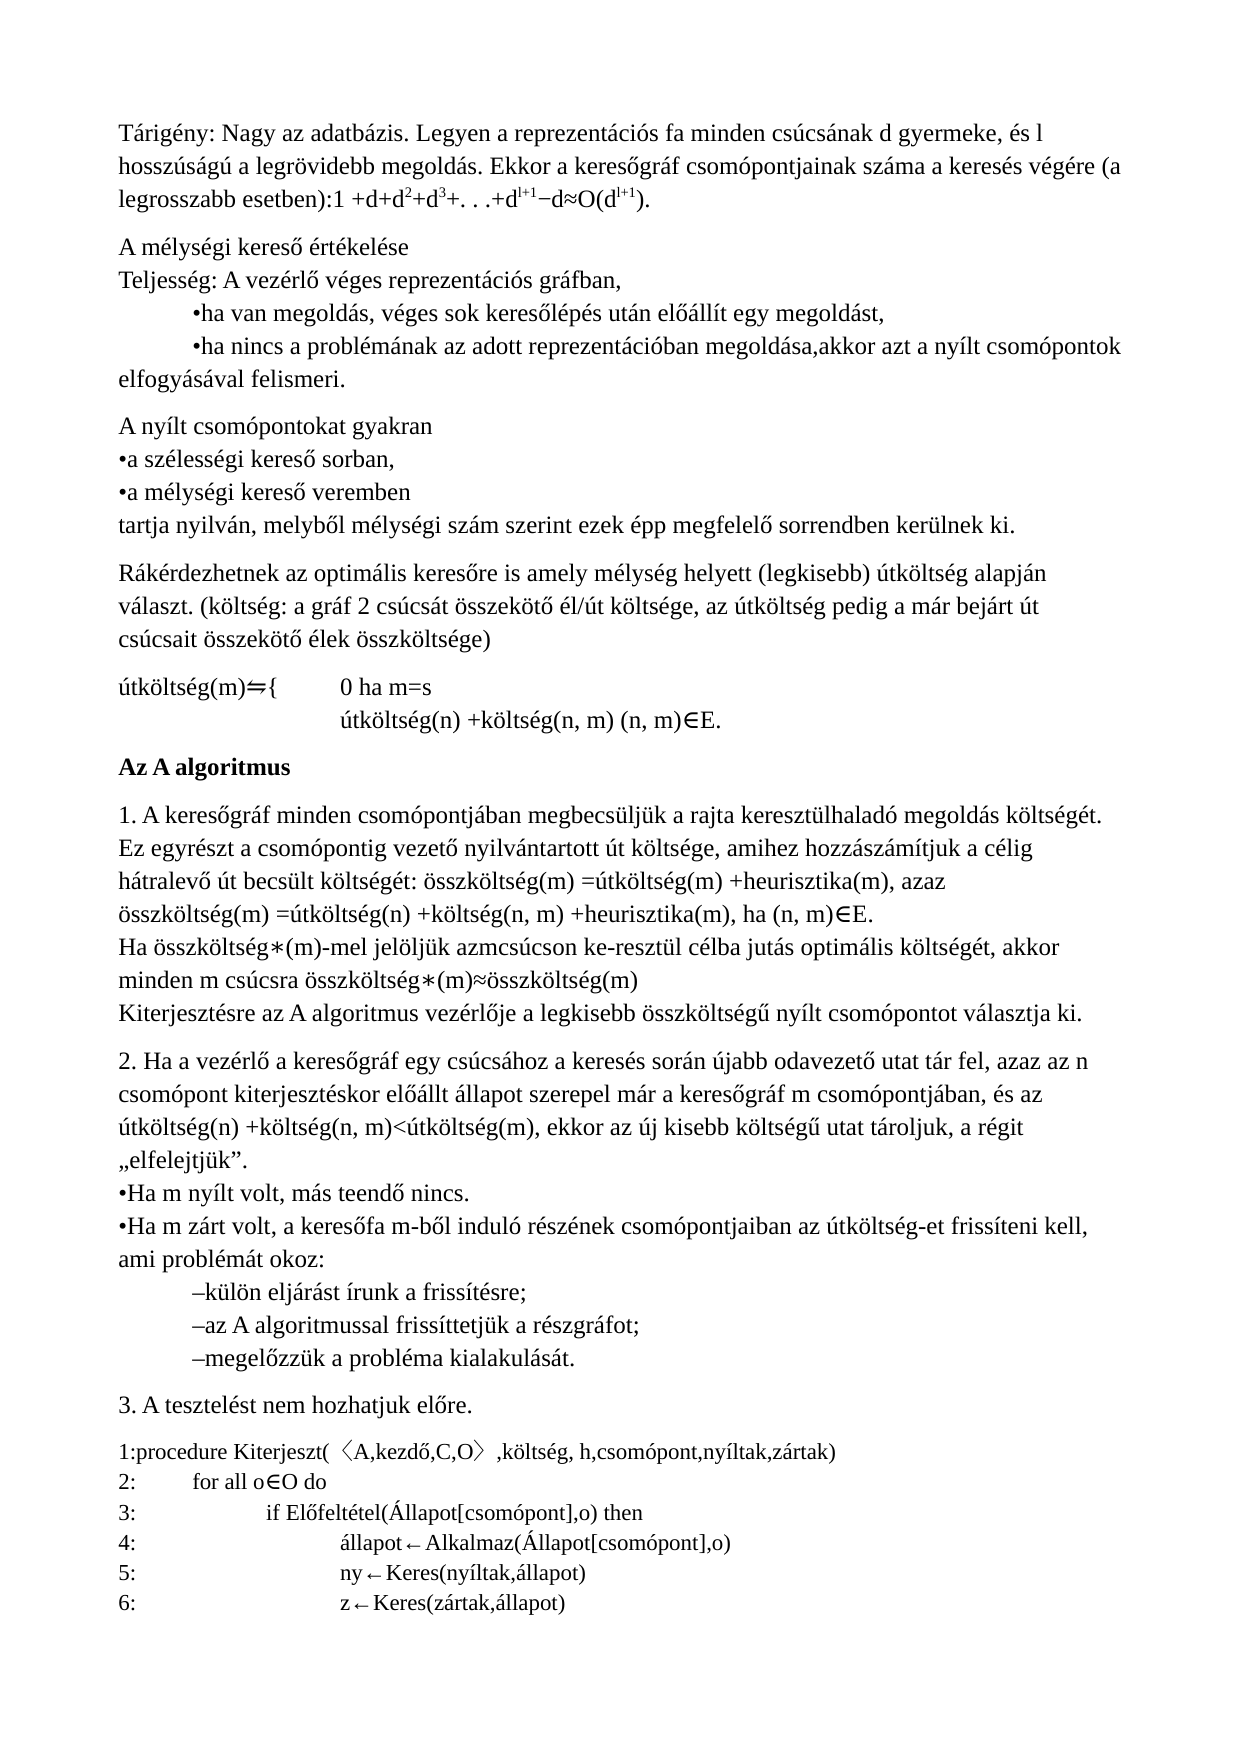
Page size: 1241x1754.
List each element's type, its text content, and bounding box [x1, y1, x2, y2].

text 3. A tesztelést nem hozhatjuk előre. [118, 1391, 1122, 1419]
text A nyílt csomópontokat gyakran •a szélességi kereső sorban, •a mélységi kereső veremben tartja nyilván, melyből mélységi szám szerint ezek épp megfelelő sorrendben kerülnek ki. [118, 411, 1122, 539]
text A mélységi kereső értékelése Teljesség: A vezérlő véges reprezentációs gráfban, •ha van megoldás, véges sok keresőlépés után előállít egy megoldást, •ha nincs a problémának az adott reprezentációban megoldása,akkor azt a nyílt csomópontok elfogyásával felismeri. [118, 232, 1122, 393]
text Rákérdezhetnek az optimális keresőre is amely mélység helyett (legkisebb) útköltség alapján választ. (költség: a gráf 2 csúcsát összekötő él/út költsége, az útköltség pedig a már bejárt út csúcsait összekötő élek összköltsége) [118, 558, 1122, 653]
text 1. A keresőgráf minden csomópontjában megbecsüljük a rajta keresztülhaladó megoldás költségét. Ez egyrészt a csomópontig vezető nyilvántartott út költsége, amihez hozzászámítjuk a célig hátralevő út becsült költségét: összköltség(m) =útköltség(m) +heurisztika(m), azaz összköltség(m) =útköltség(n) +költség(n, m) +heurisztika(m), ha (n, m)∈E. Ha összköltség∗(m)-mel jelöljük azmcsúcson ke-resztül célba jutás optimális költségét, akkor minden m csúcsra összköltség∗(m)≈összköltség(m) Kiterjesztésre az A algoritmus vezérlője a legkisebb összköltségű nyílt csomópontot választja ki. [118, 800, 1122, 1027]
text útköltség(m)⇋{ 0 ha m=s útköltség(n) +költség(n, m) (n, m)∈E. [118, 672, 1122, 733]
text 2. Ha a vezérlő a keresőgráf egy csúcsához a keresés során újabb odavezető utat tár fel, azaz az n csomópont kiterjesztéskor előállt állapot szerepel már a keresőgráf m csomópontjában, és az útköltség(n) +költség(n, m)<útköltség(m), ekkor az új kisebb költségű utat tároljuk, a régit „elfelejtjük”. •Ha m nyílt volt, más teendő nincs. •Ha m zárt volt, a keresőfa m-ből induló részének csomópontjaiban az útköltség-et frissíteni kell, ami problémát okoz: –külön eljárást írunk a frissítésre; –az A algoritmussal frissíttetjük a részgráfot; –megelőzzük a probléma kialakulását. [118, 1046, 1122, 1372]
text Az A algoritmus [118, 752, 1122, 781]
text Tárigény: Nagy az adatbázis. Legyen a reprezentációs fa minden csúcsának d gyermeke, és l hosszúságú a legrövidebb megoldás. Ekkor a keresőgráf csomópontjainak száma a keresés végére (a legrosszabb esetben):1 +d+d2+d3+. . .+dl+1−d≈O(dl+1). [118, 118, 1122, 213]
text 1:procedure Kiterjeszt(〈A,kezdő,C,O〉,költség, h,csomópont,nyíltak,zártak) 2: for all o∈O do 3: if Előfeltétel(Állapot[csomópont],o) then 4: állapot←Alkalmaz(Állapot[csomópont],o) 5: ny←Keres(nyíltak,állapot) 6: z←Keres(zártak,állapot) [118, 1438, 1122, 1616]
